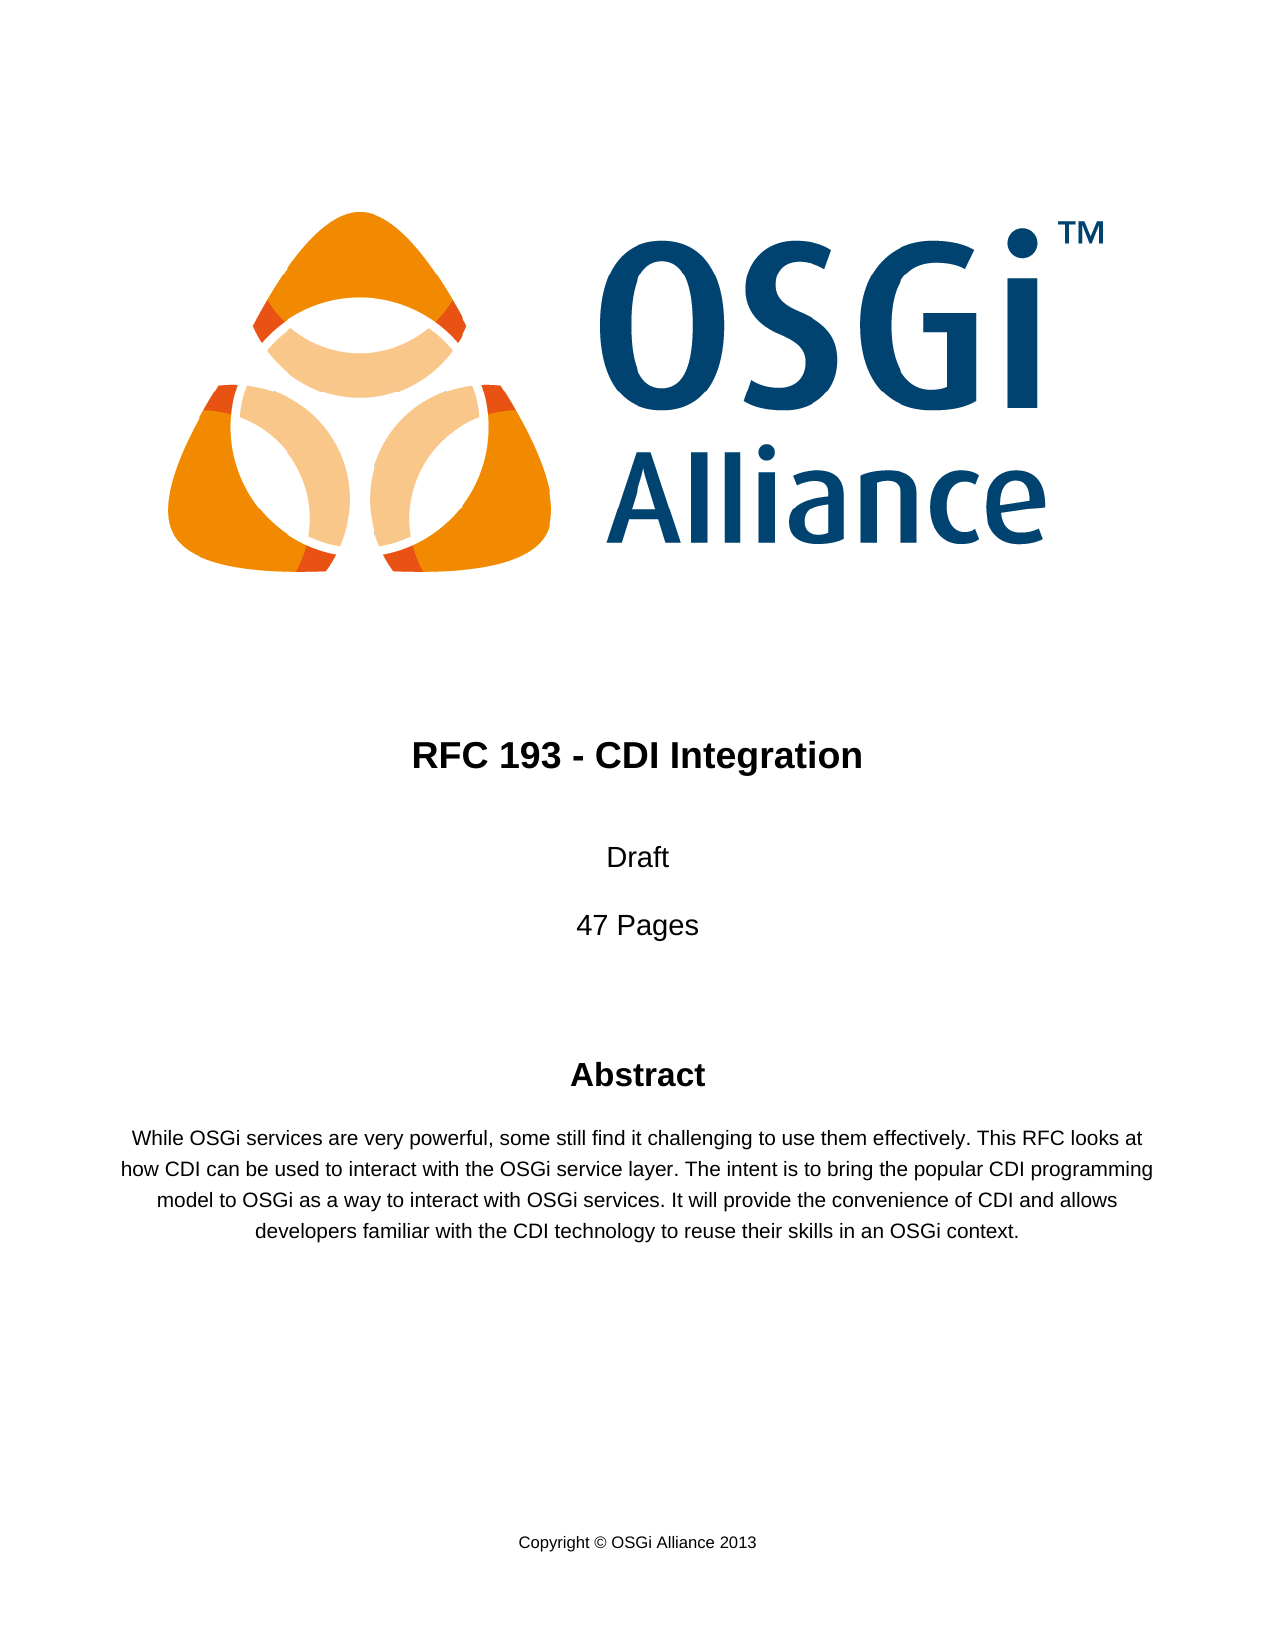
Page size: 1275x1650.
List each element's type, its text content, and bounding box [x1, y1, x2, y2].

picture [112, 158, 1163, 626]
title RFC 193 - CDI Integration [112, 733, 1162, 776]
title Draft 45 Pages [112, 841, 1162, 941]
text Abstract [112, 1055, 1162, 1093]
text While OSGi services are very powerful, some still find it challenging to use them effectively. This RFC looks at how CDI can be used to interact with the OSGi service layer. The intent is to bring the popular CDI programming model to OSGi as a way to interact with OSGi services. It will provide the convenience of CDI and allows developers familiar with the CDI technology to reuse their skills in an OSGi context. [112, 1118, 1162, 1243]
